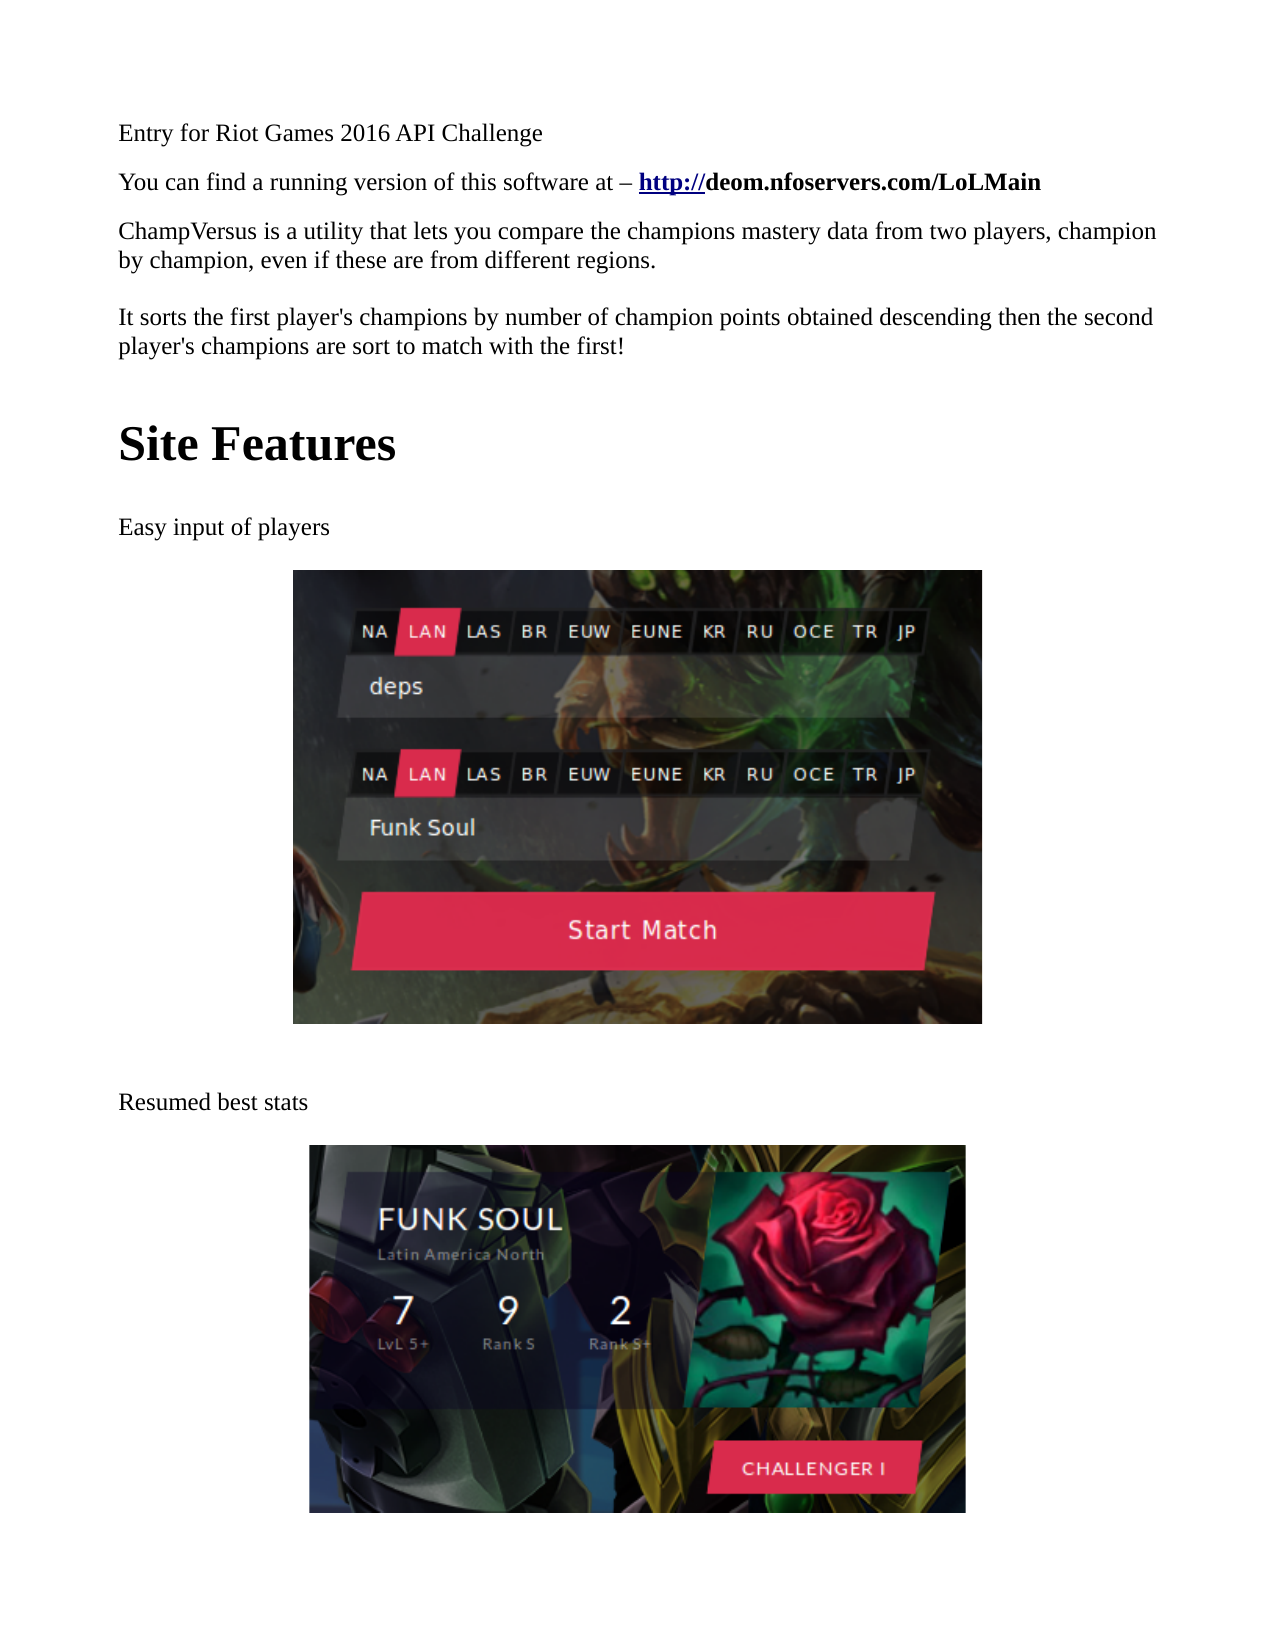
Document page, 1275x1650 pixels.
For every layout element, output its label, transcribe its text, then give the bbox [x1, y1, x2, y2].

text Entry for Riot Games 2016 API Challenge [118, 118, 1157, 147]
text Resumed best stats [118, 1087, 1157, 1116]
picture [293, 570, 983, 1024]
picture [309, 1145, 966, 1513]
text You can find a running version of this software at – http://deom.nfoservers.com/LoLMain [118, 167, 1157, 196]
text It sorts the first player's champions by number of champion points obtained descending then the second player's champions are sort to match with the first! [118, 302, 1157, 360]
subtitle Site Features [118, 414, 1157, 471]
text ChampVersus is a utility that lets you compare the champions mastery data from two players, champion by champion, even if these are from different regions. [118, 216, 1157, 274]
text Easy input of players [118, 512, 1157, 541]
